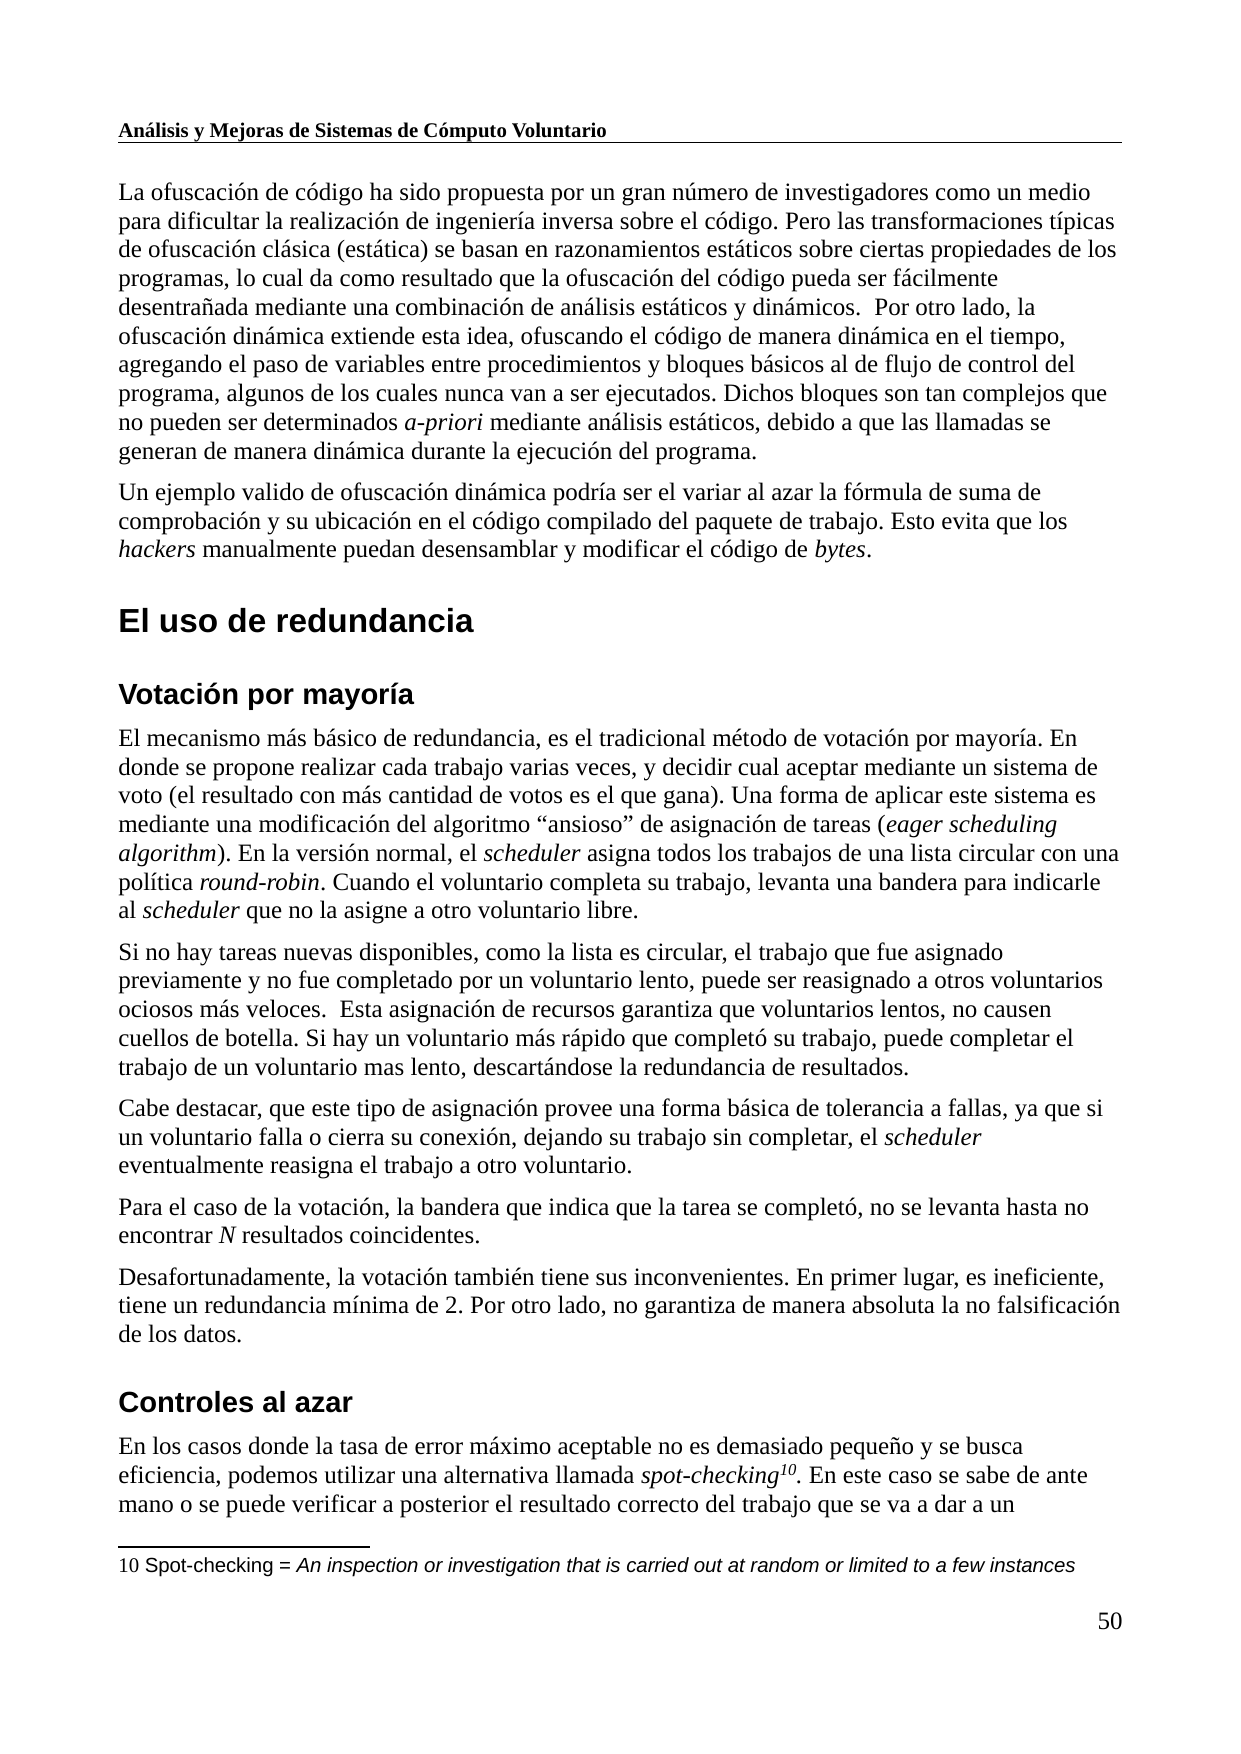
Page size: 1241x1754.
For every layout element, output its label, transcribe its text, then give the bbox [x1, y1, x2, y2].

text Cabe destacar, que este tipo de asignación provee una forma básica de tolerancia a fallas, ya que si un voluntario falla o cierra su conexión, dejando su trabajo sin completar, el scheduler eventualmente reasigna el trabajo a otro voluntario. [118, 1093, 1122, 1179]
text Si no hay tareas nuevas disponibles, como la lista es circular, el trabajo que fue asignado previamente y no fue completado por un voluntario lento, puede ser reasignado a otros voluntarios ociosos más veloces. Esta asignación de recursos garantiza que voluntarios lentos, no causen cuellos de botella. Si hay un voluntario más rápido que completó su trabajo, puede completar el trabajo de un voluntario mas lento, descartándose la redundancia de resultados. [118, 937, 1122, 1080]
text El mecanismo más básico de redundancia, es el tradicional método de votación por mayoría. En donde se propone realizar cada trabajo varias veces, y decidir cual aceptar mediante un sistema de voto (el resultado con más cantidad de votos es el que gana). Una forma de aplicar este sistema es mediante una modificación del algoritmo “ansioso” de asignación de tareas (eager scheduling algorithm). En la versión normal, el scheduler asigna todos los trabajos de una lista circular con una política round-robin. Cuando el voluntario completa su trabajo, levanta una bandera para indicarle al scheduler que no la asigne a otro voluntario libre. [118, 723, 1122, 924]
text Spot-checking = An inspection or investigation that is carried out at random or limited to a few instances [118, 1553, 1122, 1577]
subtitle El uso de redundancia [118, 601, 1122, 639]
subtitle Controles al azar [118, 1385, 1122, 1419]
text En los casos donde la tasa de error máximo aceptable no es demasiado pequeño y se busca eficiencia, podemos utilizar una alternativa llamada spot-checking. En este caso se sabe de ante mano o se puede verificar a posterior el resultado correcto del trabajo que se va a dar a un [118, 1431, 1122, 1518]
subtitle Votación por mayoría [118, 677, 1122, 710]
text Un ejemplo valido de ofuscación dinámica podría ser el variar al azar la fórmula de suma de comprobación y su ubicación en el código compilado del paquete de trabajo. Esto evita que los hackers manualmente puedan desensamblar y modificar el código de bytes. Estos esquemas intentan imitar a los virus informáticos polimórficos, que los utilizan estas tecnicas para esconderse de los programas anti-virus [118, 477, 1122, 563]
text Para el caso de la votación, la bandera que indica que la tarea se completó, no se levanta hasta no encontrar N resultados coincidentes. [118, 1192, 1122, 1249]
text La ofuscación de código ha sido propuesta por un gran número de investigadores como un medio para dificultar la realización de ingeniería inversa sobre el código. Pero las transformaciones típicas de ofuscación clásica (estática) se basan en razonamientos estáticos sobre ciertas propiedades de los programas, lo cual da como resultado que la ofuscación del código pueda ser fácilmente desentrañada mediante una combinación de análisis estáticos y dinámicos. Por otro lado, la ofuscación dinámica extiende esta idea, ofuscando el código de manera dinámica en el tiempo, agregando el paso de variables entre procedimientos y bloques básicos al de flujo de control del programa, algunos de los cuales nunca van a ser ejecutados. Dichos bloques son tan complejos que no pueden ser determinados a-priori mediante análisis estáticos, debido a que las llamadas se generan de manera dinámica durante la ejecución del programa. [118, 177, 1122, 464]
text Desafortunadamente, la votación también tiene sus inconvenientes. En primer lugar, es ineficiente, tiene un redundancia mínima de 2. Por otro lado, no garantiza de manera absoluta la no falsificación de los datos. [118, 1262, 1122, 1348]
